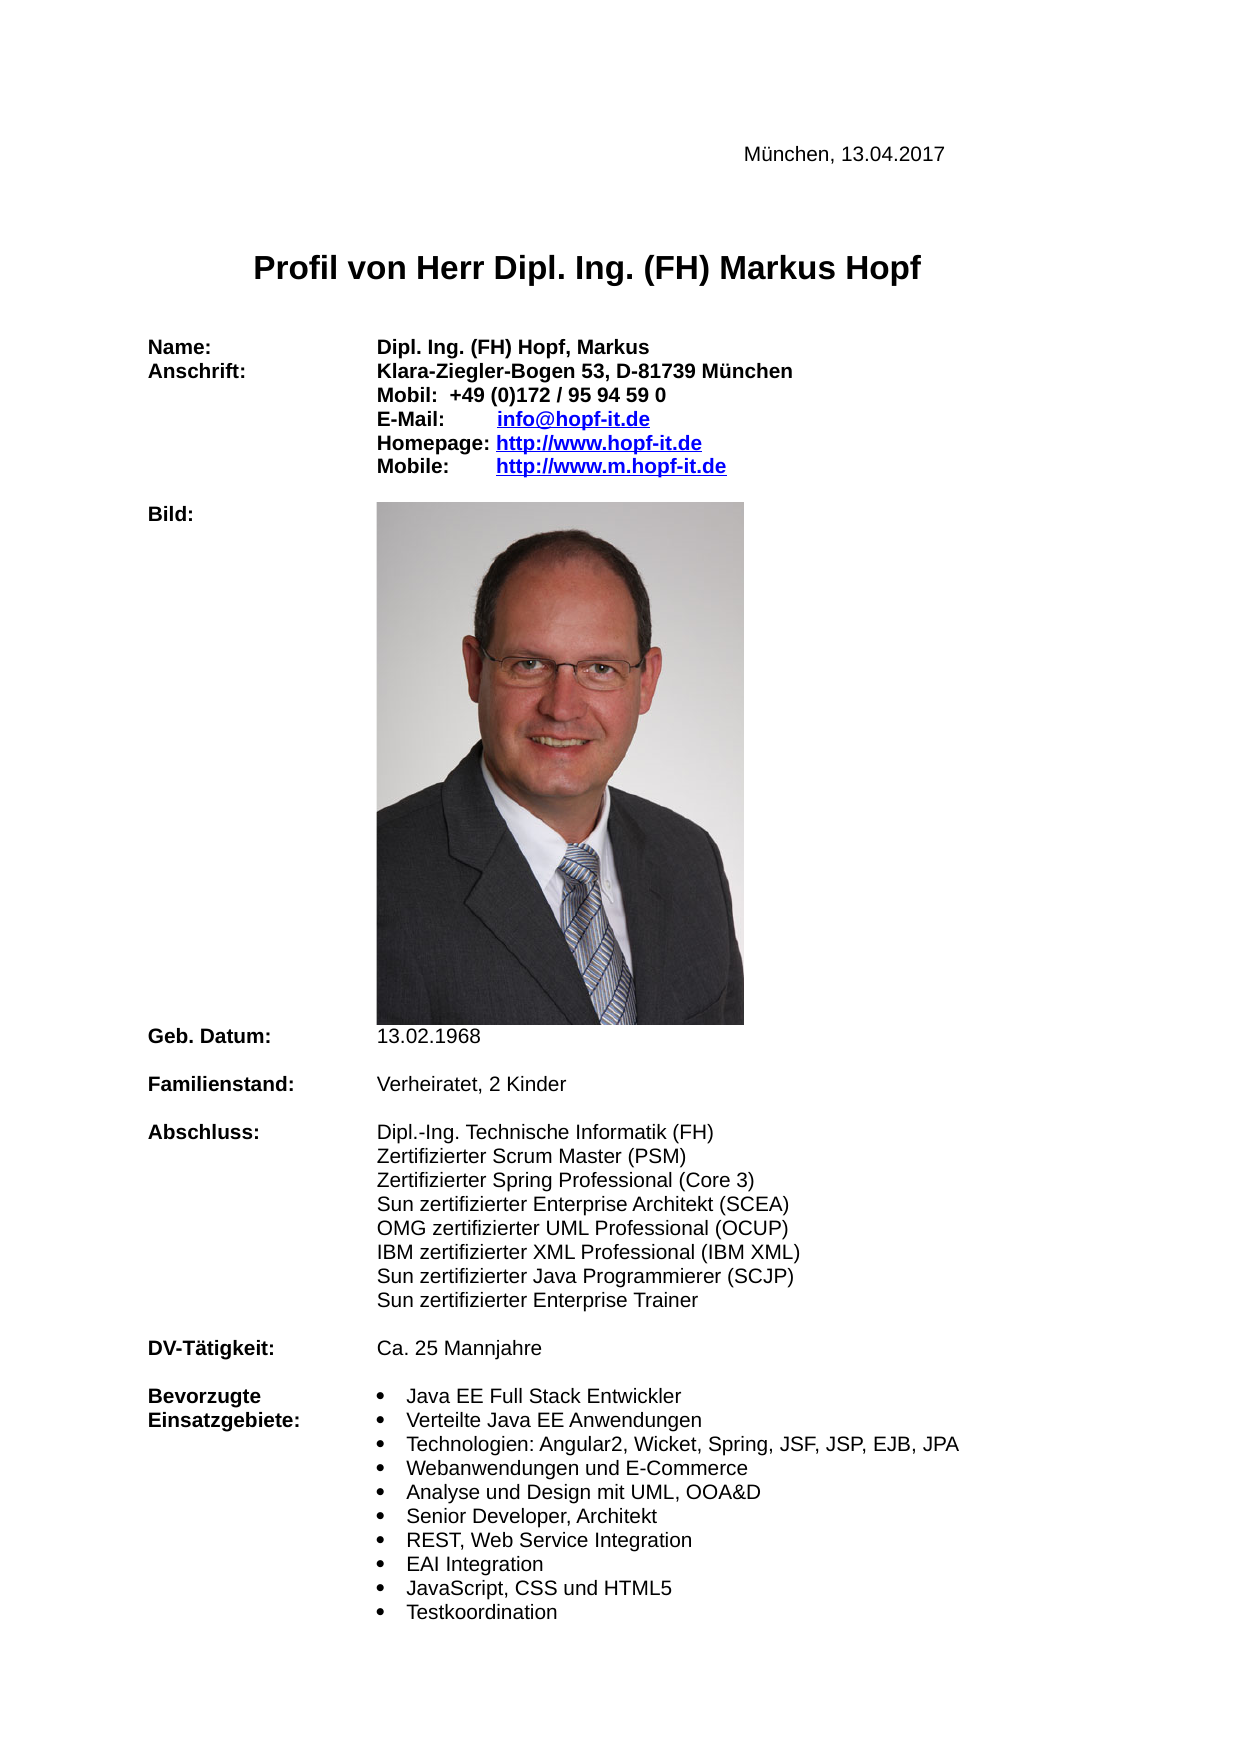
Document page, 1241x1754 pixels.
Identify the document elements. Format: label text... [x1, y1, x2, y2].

table_cell DV-Tätigkeit: [140, 1336, 369, 1383]
table_cell Bild: [140, 502, 369, 1024]
table_cell Familienstand: [140, 1072, 369, 1120]
table_header Dipl. Ing. (FH) Hopf, Markus Klara-Ziegler-Bogen 53, D-81739 München Mobil: +49 (0)172 / 95 94 59 0 E-Mail: info@hopf-it.de Homepage: http://www.hopf-it.de Mobile: http://www.m.hopf-it.de [369, 335, 1063, 502]
table_cell [744, 502, 1063, 1024]
table_cell Verheiratet, 2 Kinder [369, 1072, 1063, 1120]
table_cell Ca. 25 Mannjahre [369, 1336, 1063, 1383]
table_header Name: Anschrift: [140, 335, 369, 502]
table_cell Dipl.-Ing. Technische Informatik (FH) Zertifizierter Scrum Master (PSM) Zertifizierter Spring Professional (Core 3) Sun zertifizierter Enterprise Architekt (SCEA) OMG zertifizierter UML Professional (OCUP) IBM zertifizierter XML Professional (IBM XML) Sun zertifizierter Java Programmierer (SCJP) Sun zertifizierter Enterprise Trainer [369, 1120, 1063, 1336]
table_cell Bevorzugte Einsatzgebiete: [140, 1384, 369, 1624]
table_cell 13.02.1968 [369, 1024, 1063, 1072]
table_cell Java EE Full Stack Entwickler Verteilte Java EE Anwendungen Technologien: Angular2, Wicket, Spring, JSF, JSP, EJB, JPA Webanwendungen und E-Commerce Analyse und Design mit UML, OOA&D Senior Developer, Architekt REST, Web Service Integration EAI Integration JavaScript, CSS und HTML5 Testkoordination JSON, XSLT Konzeption und Architektur von mehrschichtigen Webanwendungen System– und Unternehmensberatung Koordination von Projekten [369, 1384, 1063, 1624]
subtitle Profil von Herr Dipl. Ing. (FH) Markus Hopf [207, 248, 1110, 287]
table_cell Abschluss: [140, 1120, 369, 1336]
table_cell Geb. Datum: [140, 1024, 369, 1072]
table_cell [369, 502, 376, 1024]
text München, 13.04.2017 [148, 142, 1110, 166]
